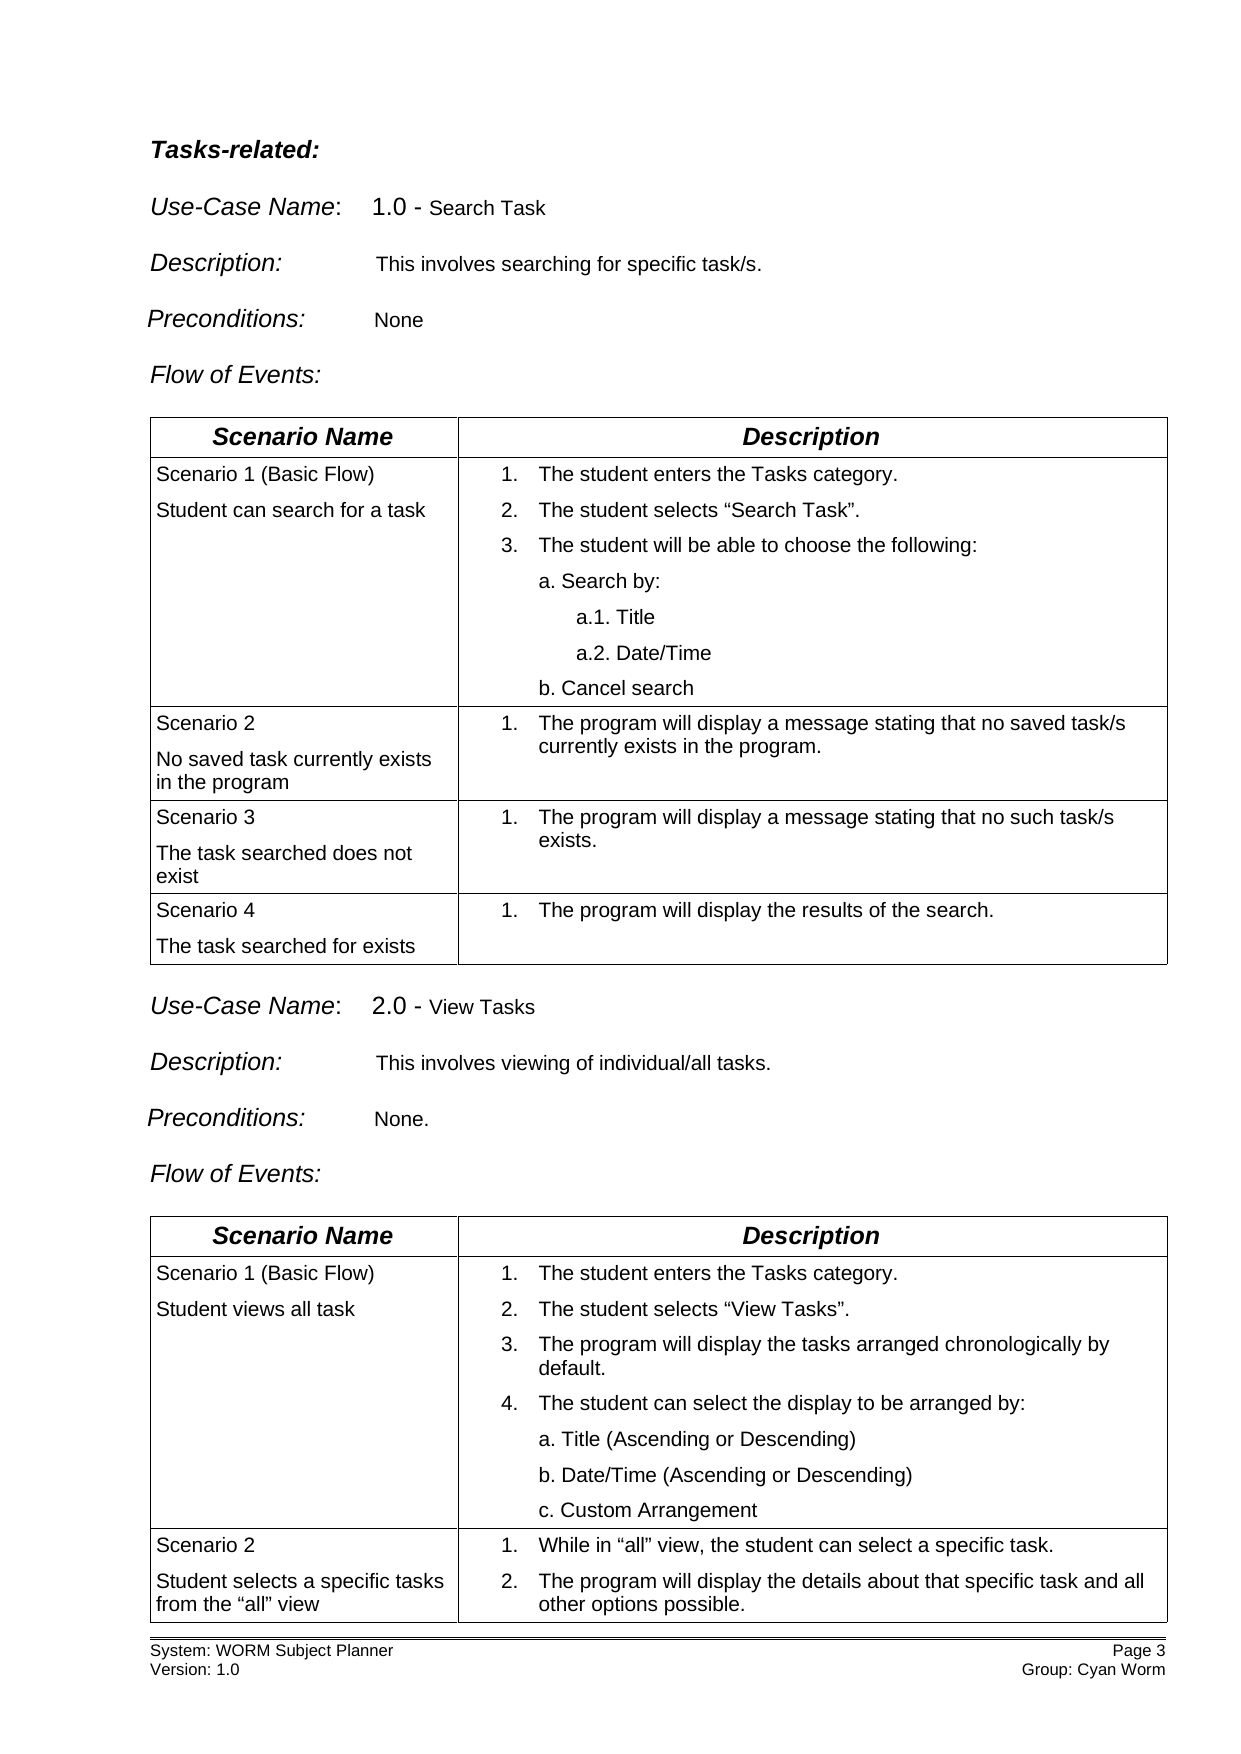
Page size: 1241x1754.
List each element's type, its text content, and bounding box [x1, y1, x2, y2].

text Preconditions: None [147, 305, 1166, 333]
text Use-Case Name: 1.0 - Search Task [150, 193, 1166, 221]
text Use-Case Name: 2.0 - View Tasks [150, 992, 1166, 1020]
table_cell Scenario 1 (Basic Flow) Student views all task [151, 1257, 457, 1528]
table_cell While in “all” view, the student can select a specific task. The program will display the details about that specific task and all other options possible. The user can also return to “all” view. [459, 1529, 1167, 1622]
text Flow of Events: [150, 1160, 1166, 1188]
table_cell Scenario 2 No saved task currently exists in the program [151, 707, 457, 800]
table_header Scenario Name [151, 418, 457, 457]
table_header Description [459, 418, 1167, 457]
text Flow of Events: [150, 361, 1166, 389]
table_cell The program will display a message stating that no such task/s exists. [459, 801, 1167, 893]
table_cell Scenario 2 Student selects a specific tasks from the “all” view [151, 1529, 457, 1622]
table_cell The program will display a message stating that no saved task/s currently exists in the program. [459, 707, 1167, 800]
table_cell The student enters the Tasks category. The student selects “View Tasks”. The program will display the tasks arranged chronologically by default. The student can select the display to be arranged by: a. Title (Ascending or Descending) b. Date/Time (Ascending or Descending) c. Custom Arrangement [459, 1257, 1167, 1528]
table_cell The program will display the results of the search. [459, 894, 1167, 964]
text Description: This involves searching for specific task/s. [150, 249, 1166, 277]
text Description: This involves viewing of individual/all tasks. [150, 1048, 1166, 1076]
table_cell The student enters the Tasks category. The student selects “Search Task”. The student will be able to choose the following: a. Search by: a.1. Title a.2. Date/Time b. Cancel search [459, 458, 1167, 706]
table_header Scenario Name [151, 1217, 457, 1256]
table_cell Scenario 3 The task searched does not exist [151, 801, 457, 893]
table_header Description [459, 1217, 1167, 1256]
table_cell Scenario 1 (Basic Flow) Student can search for a task [151, 458, 457, 706]
table_cell Scenario 4 The task searched for exists [151, 894, 457, 964]
text Tasks-related: [150, 136, 1166, 164]
text Preconditions: None. [147, 1104, 1166, 1132]
